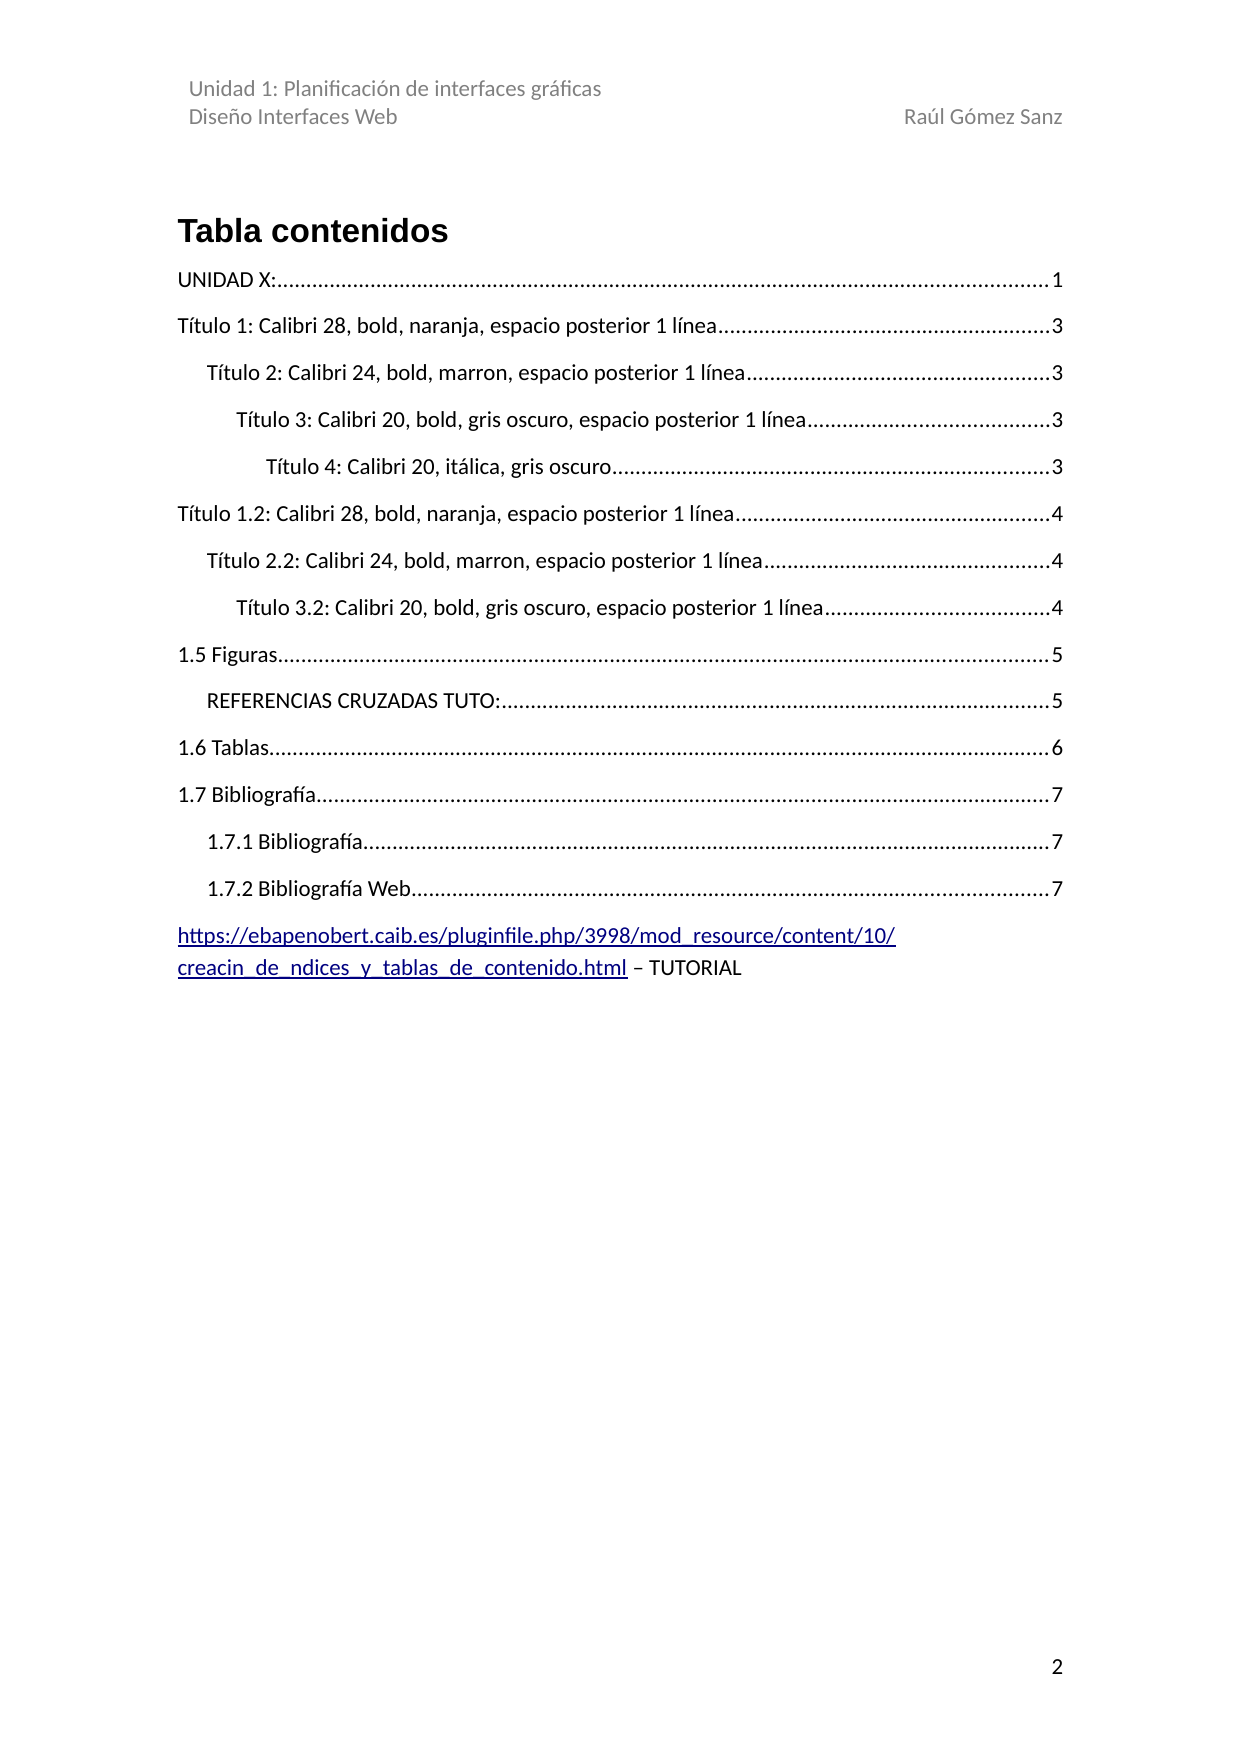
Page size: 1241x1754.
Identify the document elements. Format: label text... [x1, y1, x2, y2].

text Título 2.2: Calibri 24, bold, marron, espacio posterior 1 línea 4 [207, 546, 1063, 574]
text Título 1.2: Calibri 28, bold, naranja, espacio posterior 1 línea 4 [177, 499, 1063, 527]
text 1.7.2 Bibliografía Web 7 [207, 874, 1063, 902]
text REFERENCIAS CRUZADAS TUTO: 5 [207, 687, 1063, 715]
text https://ebapenobert.caib.es/pluginfile.php/3998/mod_resource/content/10/creacin_de_ndices_y_tablas_de_contenido.html – TUTORIAL [177, 921, 1063, 981]
text 1.7.1 Bibliografía 7 [207, 827, 1063, 855]
text Título 1: Calibri 28, bold, naranja, espacio posterior 1 línea 3 [177, 312, 1063, 340]
text Título 3: Calibri 20, bold, gris oscuro, espacio posterior 1 línea 3 [236, 405, 1063, 433]
text 1.6 Tablas 6 [177, 733, 1063, 762]
text Título 2: Calibri 24, bold, marron, espacio posterior 1 línea 3 [207, 358, 1063, 387]
text 1.7 Bibliografía 7 [177, 780, 1063, 808]
text Título 3.2: Calibri 20, bold, gris oscuro, espacio posterior 1 línea 4 [236, 593, 1063, 621]
subtitle Tabla contenidos [177, 211, 1063, 249]
text Título 4: Calibri 20, itálica, gris oscuro 3 [266, 452, 1063, 480]
text 1.5 Figuras 5 [177, 640, 1063, 668]
text UNIDAD X: 1 [177, 265, 1063, 293]
